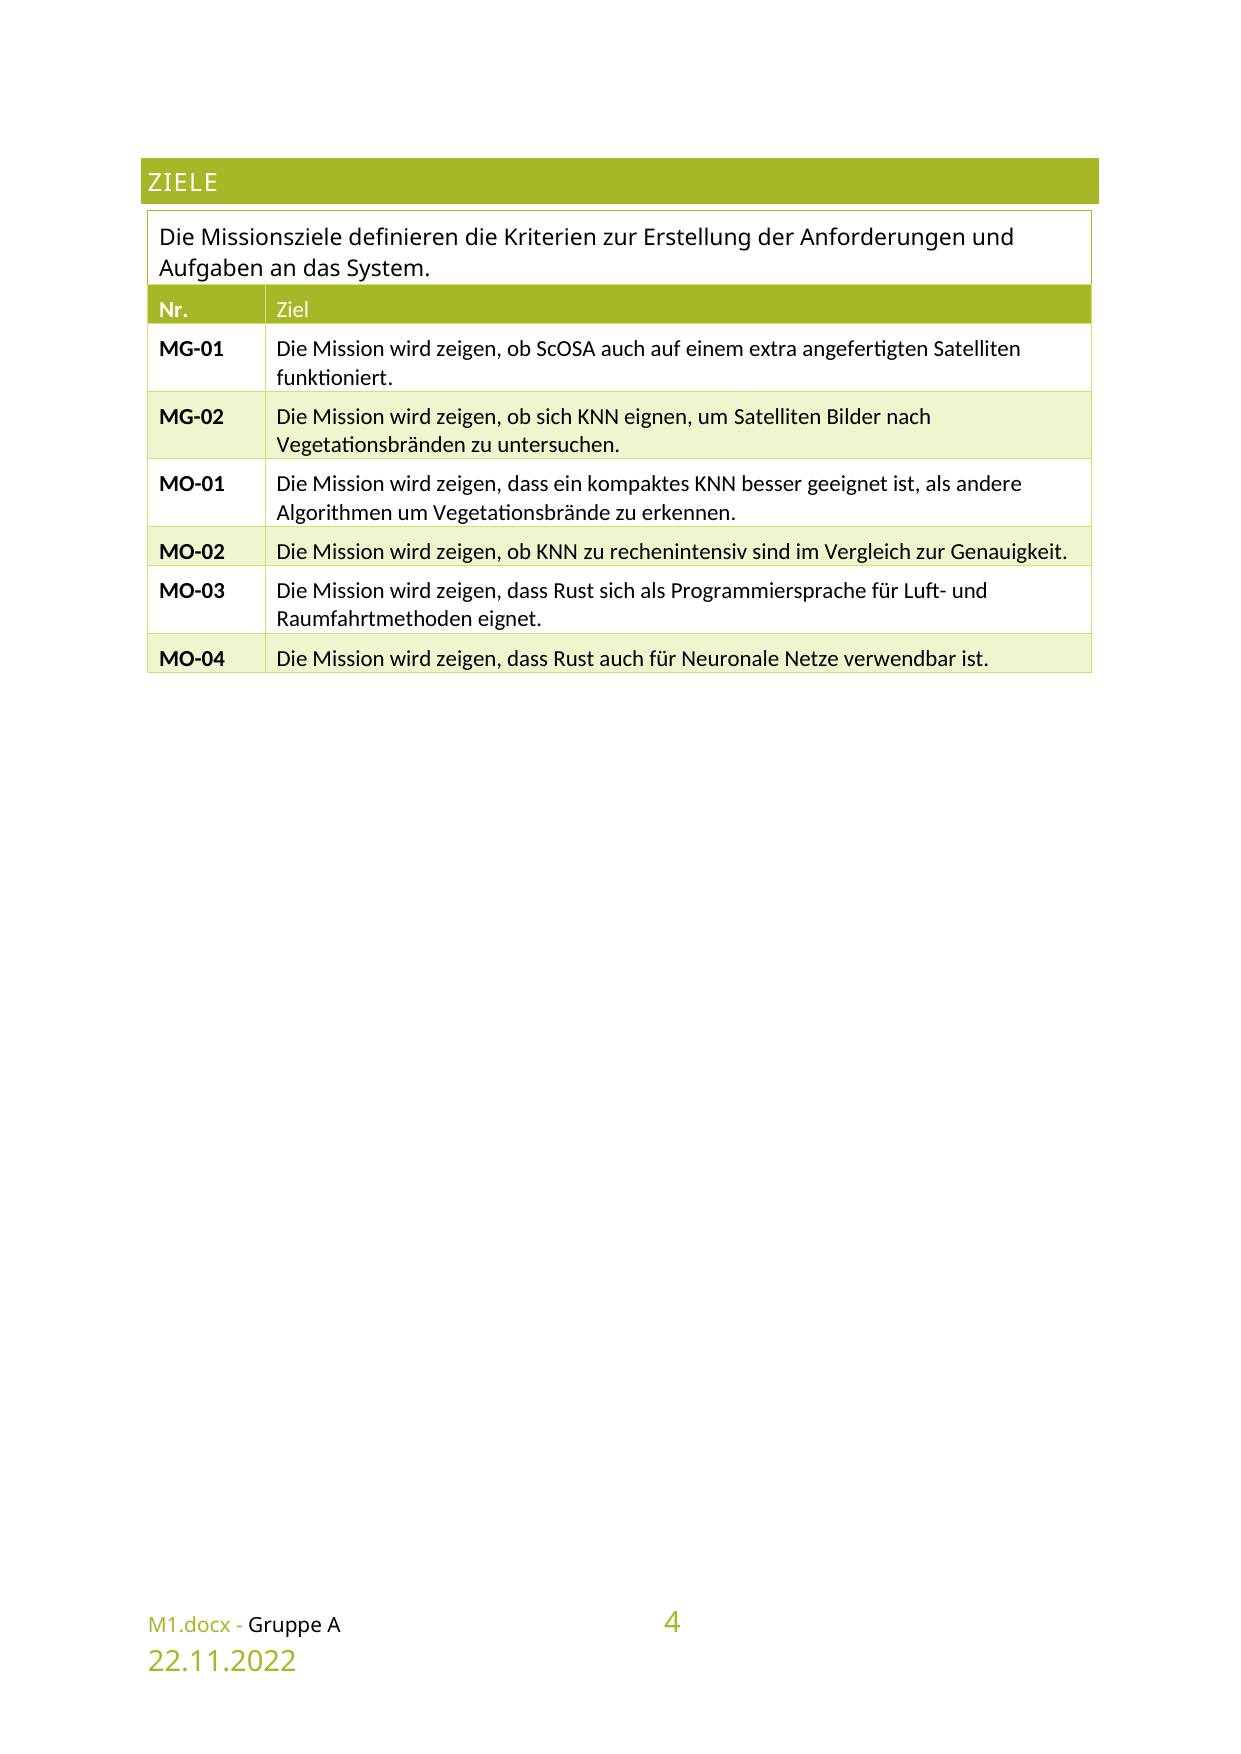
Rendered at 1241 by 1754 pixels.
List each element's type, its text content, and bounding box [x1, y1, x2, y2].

table_cell Die Mission wird zeigen, ob sich KNN eignen, um Satelliten Bilder nach Vegetationsbränden zu untersuchen. [266, 392, 1091, 458]
table_cell MO-01 [148, 459, 265, 526]
subtitle Ziele [148, 164, 1093, 198]
table_cell MO-03 [148, 566, 265, 633]
table_cell Die Mission wird zeigen, ob ScOSA auch auf einem extra angefertigten Satelliten funktioniert. [266, 324, 1091, 391]
table_cell Die Mission wird zeigen, dass ein kompaktes KNN besser geeignet ist, als andere Algorithmen um Vegetationsbrände zu erkennen. [266, 459, 1091, 526]
table_cell Ziel [266, 285, 1091, 323]
table_cell MO-04 [148, 634, 265, 672]
table_cell Die Mission wird zeigen, ob KNN zu rechenintensiv sind im Vergleich zur Genauigkeit. [266, 527, 1091, 565]
table_cell Die Mission wird zeigen, dass Rust auch für Neuronale Netze verwendbar ist. [266, 634, 1091, 672]
table_cell MG-02 [148, 392, 265, 458]
table_cell Nr. [148, 285, 265, 323]
table_cell MO-02 [148, 527, 265, 565]
table_cell MG-01 [148, 324, 265, 391]
table_header Die Missionsziele definieren die Kriterien zur Erstellung der Anforderungen und Aufgaben an das System. [148, 211, 1091, 284]
table_cell Die Mission wird zeigen, dass Rust sich als Programmiersprache für Luft- und Raumfahrtmethoden eignet. [266, 566, 1091, 633]
